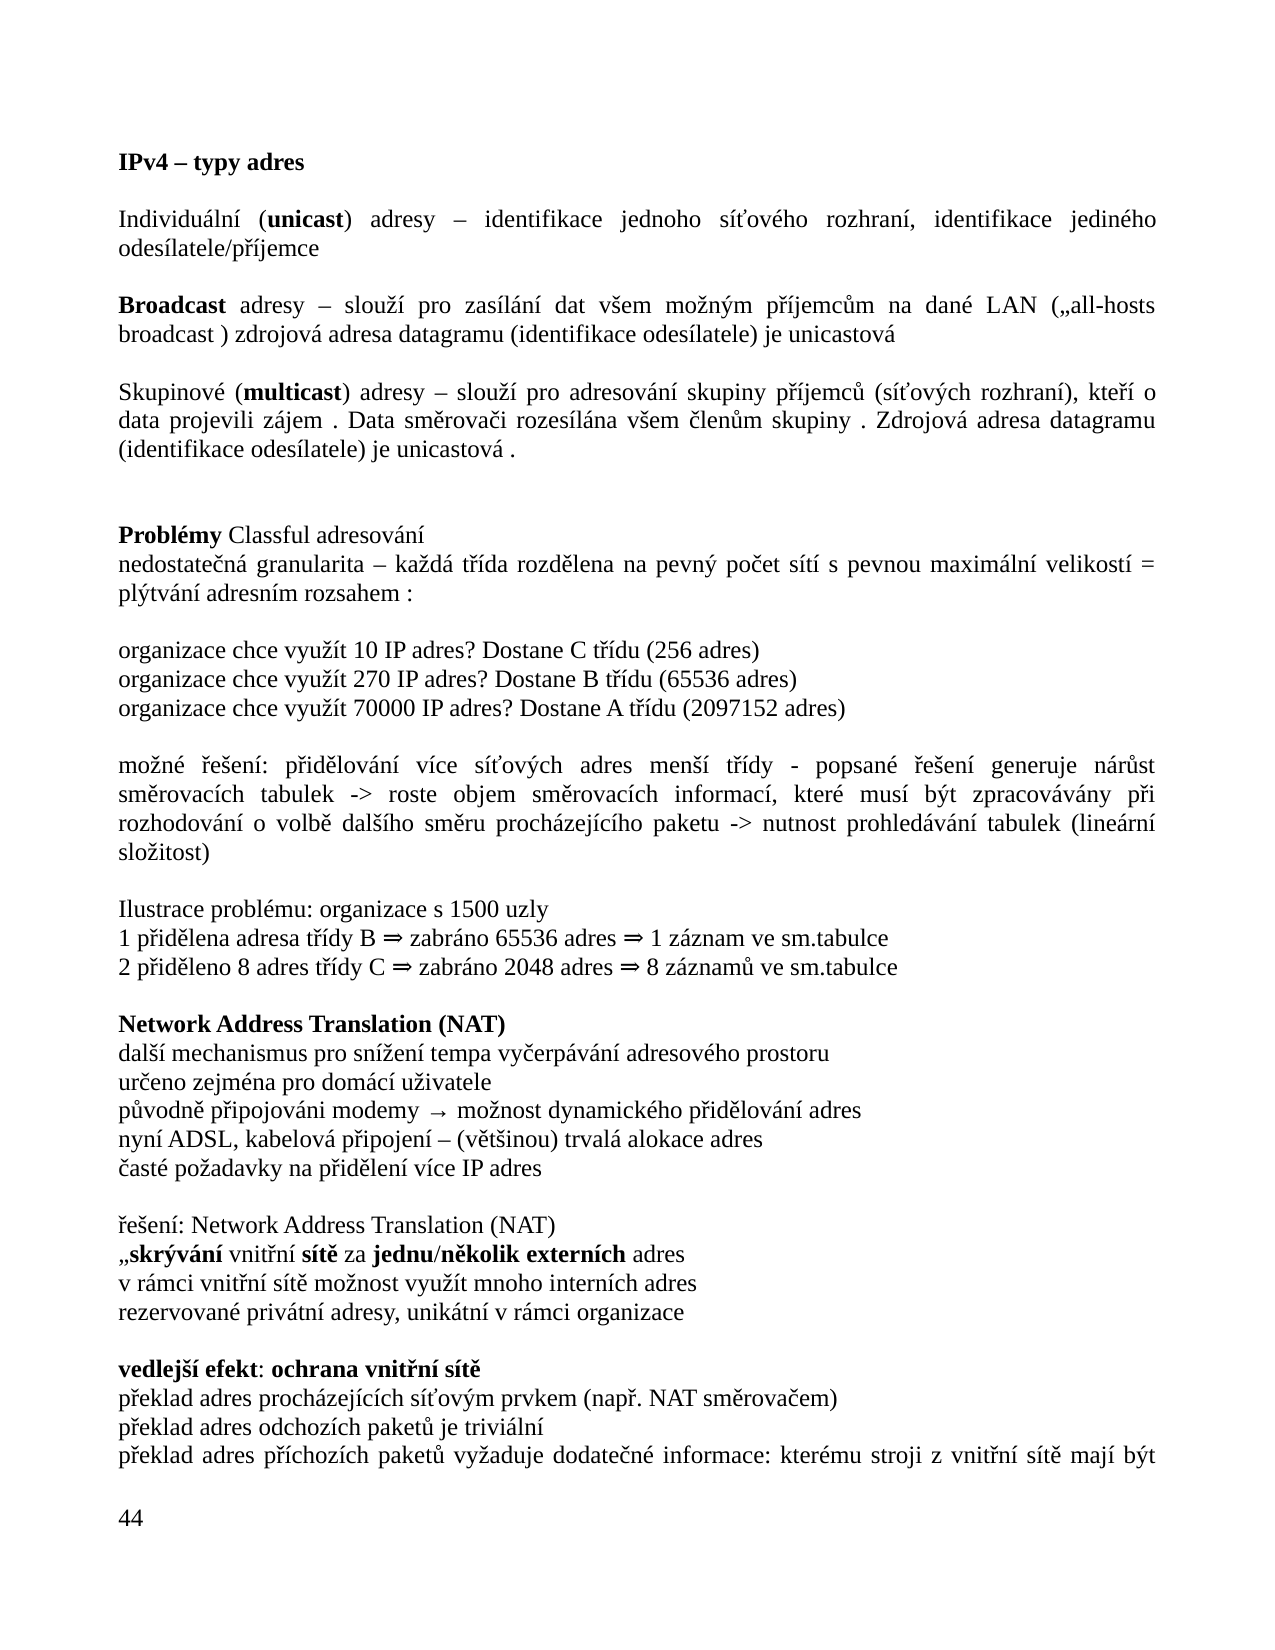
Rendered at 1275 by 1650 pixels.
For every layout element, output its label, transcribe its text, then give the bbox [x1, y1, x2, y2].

text v rámci vnitřní sítě možnost využít mnoho interních adres [118, 1268, 1157, 1297]
text překlad adres příchozích paketů vyžaduje dodatečné informace: kterému stroji z vnitřní sítě mají být [118, 1441, 1157, 1469]
text překlad adres odchozích paketů je triviální [118, 1412, 1157, 1441]
text rezervované privátní adresy, unikátní v rámci organizace [118, 1297, 1157, 1326]
text 2 přiděleno 8 adres třídy C ⇒ zabráno 2048 adres ⇒ 8 záznamů ve sm.tabulce [118, 952, 1157, 981]
text Ilustrace problému: organizace s 1500 uzly [118, 894, 1157, 923]
text původně připojováni modemy → možnost dynamického přidělování adres [118, 1096, 1157, 1124]
text organizace chce využít 10 IP adres? Dostane C třídu (256 adres) [118, 636, 1157, 664]
text organizace chce využít 70000 IP adres? Dostane A třídu (2097152 adres) [118, 693, 1157, 722]
text další mechanismus pro snížení tempa vyčerpávání adresového prostoru [118, 1038, 1157, 1067]
text IPv4 – typy adres [118, 147, 1157, 176]
text vedlejší efekt: ochrana vnitřní sítě [118, 1354, 1157, 1383]
text časté požadavky na přidělení více IP adres [118, 1153, 1157, 1182]
text řešení: Network Address Translation (NAT) [118, 1211, 1157, 1239]
text Problémy Classful adresování [118, 521, 1157, 549]
text možné řešení: přidělování více síťových adres menší třídy - popsané řešení generuje nárůst směrovacích tabulek -> roste objem směrovacích informací, které musí být zpracovávány při rozhodování o volbě dalšího směru procházejícího paketu -> nutnost prohledávání tabulek (lineární složitost) [118, 751, 1157, 866]
text 1 přidělena adresa třídy B ⇒ zabráno 65536 adres ⇒ 1 záznam ve sm.tabulce [118, 923, 1157, 952]
text organizace chce využít 270 IP adres? Dostane B třídu (65536 adres) [118, 664, 1157, 693]
text Individuální (unicast) adresy – identifikace jednoho síťového rozhraní, identifikace jediného odesílatele/příjemce [118, 204, 1157, 262]
text Network Address Translation (NAT) [118, 1009, 1157, 1038]
text určeno zejména pro domácí uživatele [118, 1067, 1157, 1096]
text nyní ADSL, kabelová připojení – (většinou) trvalá alokace adres [118, 1124, 1157, 1153]
text překlad adres procházejících síťovým prvkem (např. NAT směrovačem) [118, 1383, 1157, 1412]
text Skupinové (multicast) adresy – slouží pro adresování skupiny příjemců (síťových rozhraní), kteří o data projevili zájem . Data směrovači rozesílána všem členům skupiny . Zdrojová adresa datagramu (identifikace odesílatele) je unicastová . [118, 377, 1157, 463]
text „skrývání vnitřní sítě za jednu/několik externích adres [118, 1239, 1157, 1268]
text nedostatečná granularita – každá třída rozdělena na pevný počet sítí s pevnou maximální velikostí = plýtvání adresním rozsahem : [118, 549, 1157, 607]
text Broadcast adresy – slouží pro zasílání dat všem možným příjemcům na dané LAN („all-hosts broadcast ) zdrojová adresa datagramu (identifikace odesílatele) je unicastová [118, 291, 1157, 348]
